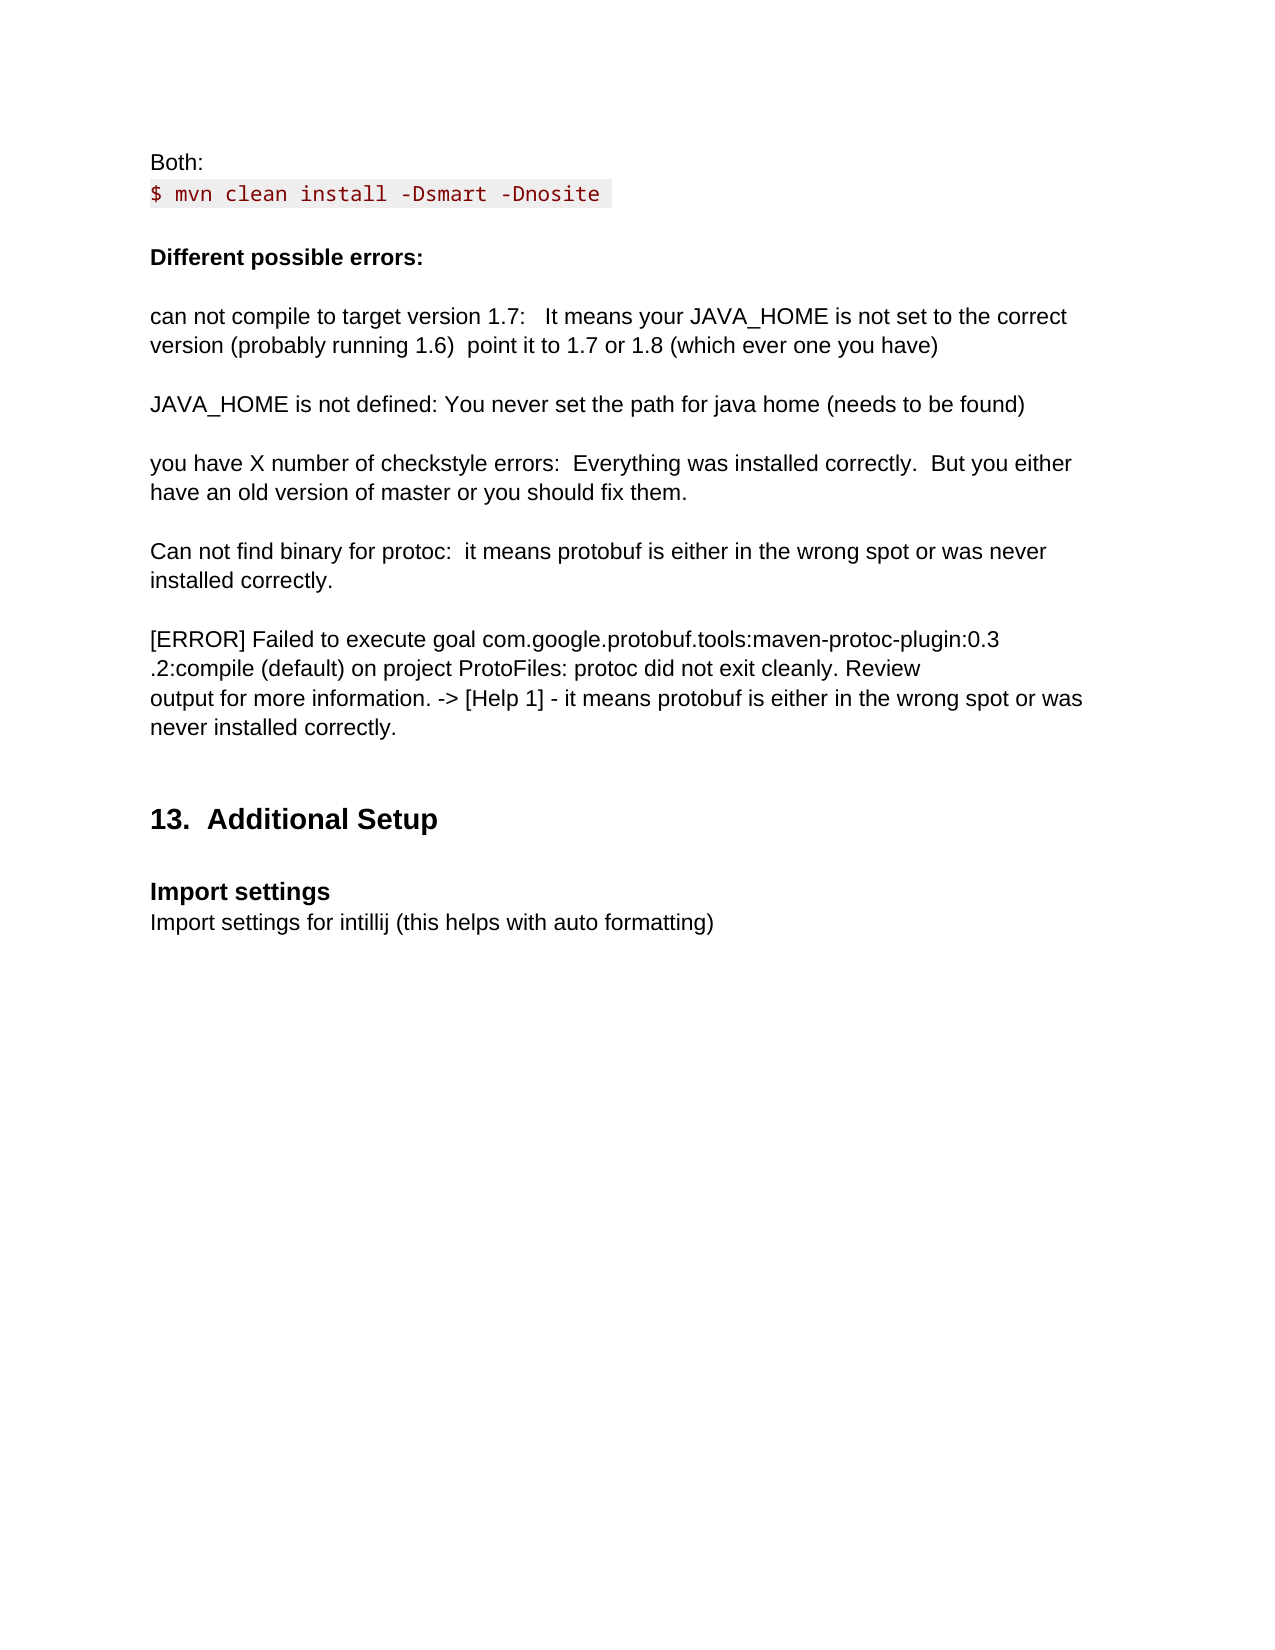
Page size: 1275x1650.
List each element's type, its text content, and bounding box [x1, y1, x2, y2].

text can not compile to target version 1.7: It means your JAVA_HOME is not set to the correct version (probably running 1.6) point it to 1.7 or 1.8 (which ever one you have) [150, 303, 1125, 358]
text Import settings [150, 877, 1125, 905]
text $ mvn clean install -Dsmart -Dnosite [150, 179, 1125, 208]
text 13. Additional Setup [150, 803, 1125, 835]
text Import settings for intillij (this helps with auto formatting) [150, 909, 1125, 935]
text Can not find binary for protoc: it means protobuf is either in the wrong spot or was never installed correctly. [150, 538, 1125, 593]
text output for more information. -> [Help 1] - it means protobuf is either in the wrong spot or was never installed correctly. [150, 685, 1125, 740]
text you have X number of checkstyle errors: Everything was installed correctly. But you either have an old version of master or you should fix them. [150, 450, 1125, 505]
text JAVA_HOME is not defined: You never set the path for java home (needs to be found) [150, 391, 1125, 417]
text [ERROR] Failed to execute goal com.google.protobuf.tools:maven-protoc-plugin:0.3 [150, 626, 1125, 652]
text .2:compile (default) on project ProtoFiles: protoc did not exit cleanly. Review [150, 656, 1125, 681]
text Different possible errors: [150, 244, 1125, 270]
text Both: [150, 150, 1125, 176]
